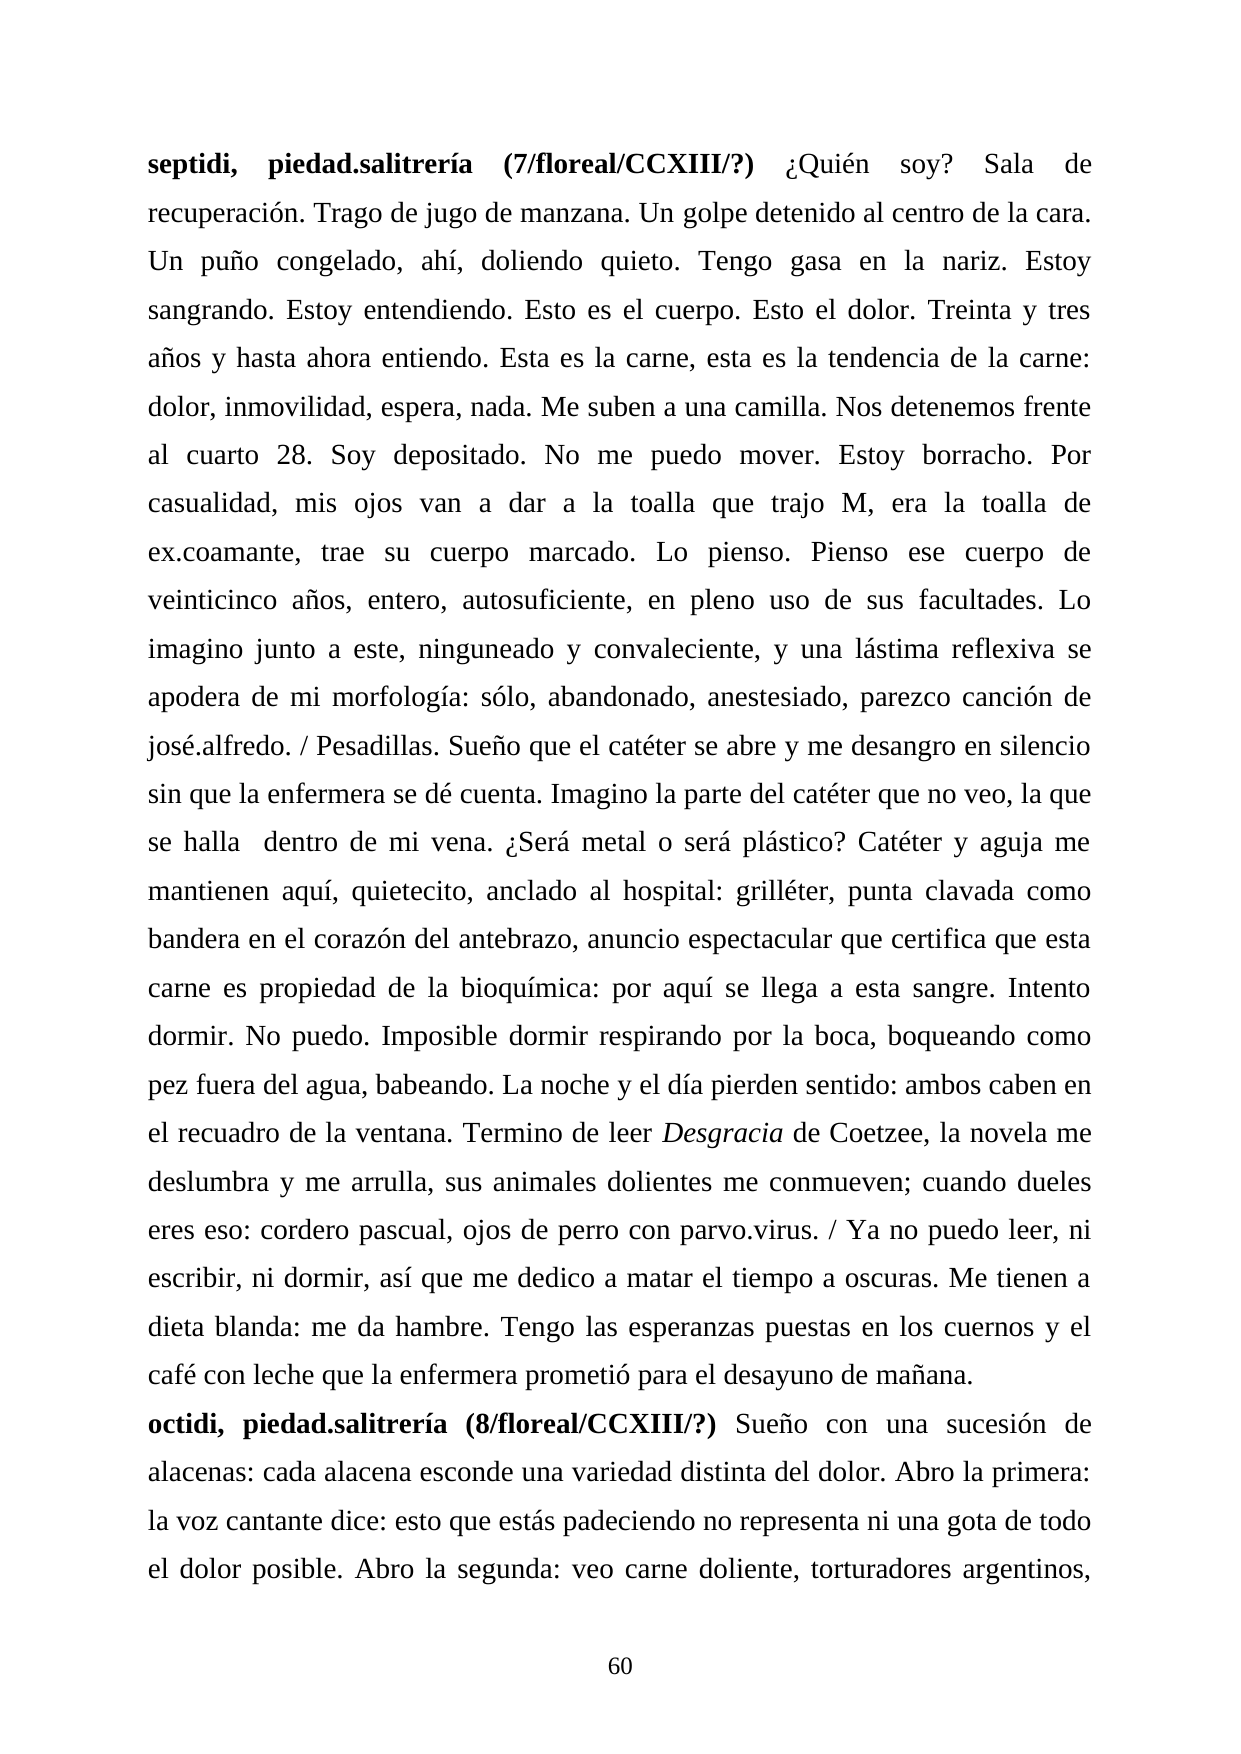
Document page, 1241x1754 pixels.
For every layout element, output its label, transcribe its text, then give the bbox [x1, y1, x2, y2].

text octidi, piedad.salitrería (8/floreal/CCXIII/?) Sueño con una sucesión de alacenas: cada alacena esconde una variedad distinta del dolor. Abro la primera: la voz cantante dice: esto que estás padeciendo no representa ni una gota de todo el dolor posible. Abro la segunda: veo carne doliente, torturadores argentinos, [148, 1407, 1092, 1585]
text septidi, piedad.salitrería (7/floreal/CCXIII/?) ¿Quién soy? Sala de recuperación. Trago de jugo de manzana. Un golpe detenido al centro de la cara. Un puño congelado, ahí, doliendo quieto. Tengo gasa en la nariz. Estoy sangrando. Estoy entendiendo. Esto es el cuerpo. Esto el dolor. Treinta y tres años y hasta ahora entiendo. Esta es la carne, esta es la tendencia de la carne: dolor, inmovilidad, espera, nada. Me suben a una camilla. Nos detenemos frente al cuarto 28. Soy depositado. No me puedo mover. Estoy borracho. Por casualidad, mis ojos van a dar a la toalla que trajo M, era la toalla de ex.coamante, trae su cuerpo marcado. Lo pienso. Pienso ese cuerpo de veinticinco años, entero, autosuficiente, en pleno uso de sus facultades. Lo imagino junto a este, ninguneado y convaleciente, y una lástima reflexiva se apodera de mi morfología: sólo, abandonado, anestesiado, parezco canción de josé.alfredo. / Pesadillas. Sueño que el catéter se abre y me desangro en silencio sin que la enfermera se dé cuenta. Imagino la parte del catéter que no veo, la que se halla dentro de mi vena. ¿Será metal o será plástico? Catéter y aguja me mantienen aquí, quietecito, anclado al hospital: grilléter, punta clavada como bandera en el corazón del antebrazo, anuncio espectacular que certifica que esta carne es propiedad de la bioquímica: por aquí se llega a esta sangre. Intento dormir. No puedo. Imposible dormir respirando por la boca, boqueando como pez fuera del agua, babeando. La noche y el día pierden sentido: ambos caben en el recuadro de la ventana. Termino de leer Desgracia de Coetzee, la novela me deslumbra y me arrulla, sus animales dolientes me conmueven; cuando dueles eres eso: cordero pascual, ojos de perro con parvo.virus. / Ya no puedo leer, ni escribir, ni dormir, así que me dedico a matar el tiempo a oscuras. Me tienen a dieta blanda: me da hambre. Tengo las esperanzas puestas en los cuernos y el café con leche que la enfermera prometió para el desayuno de mañana. [148, 148, 1092, 1391]
